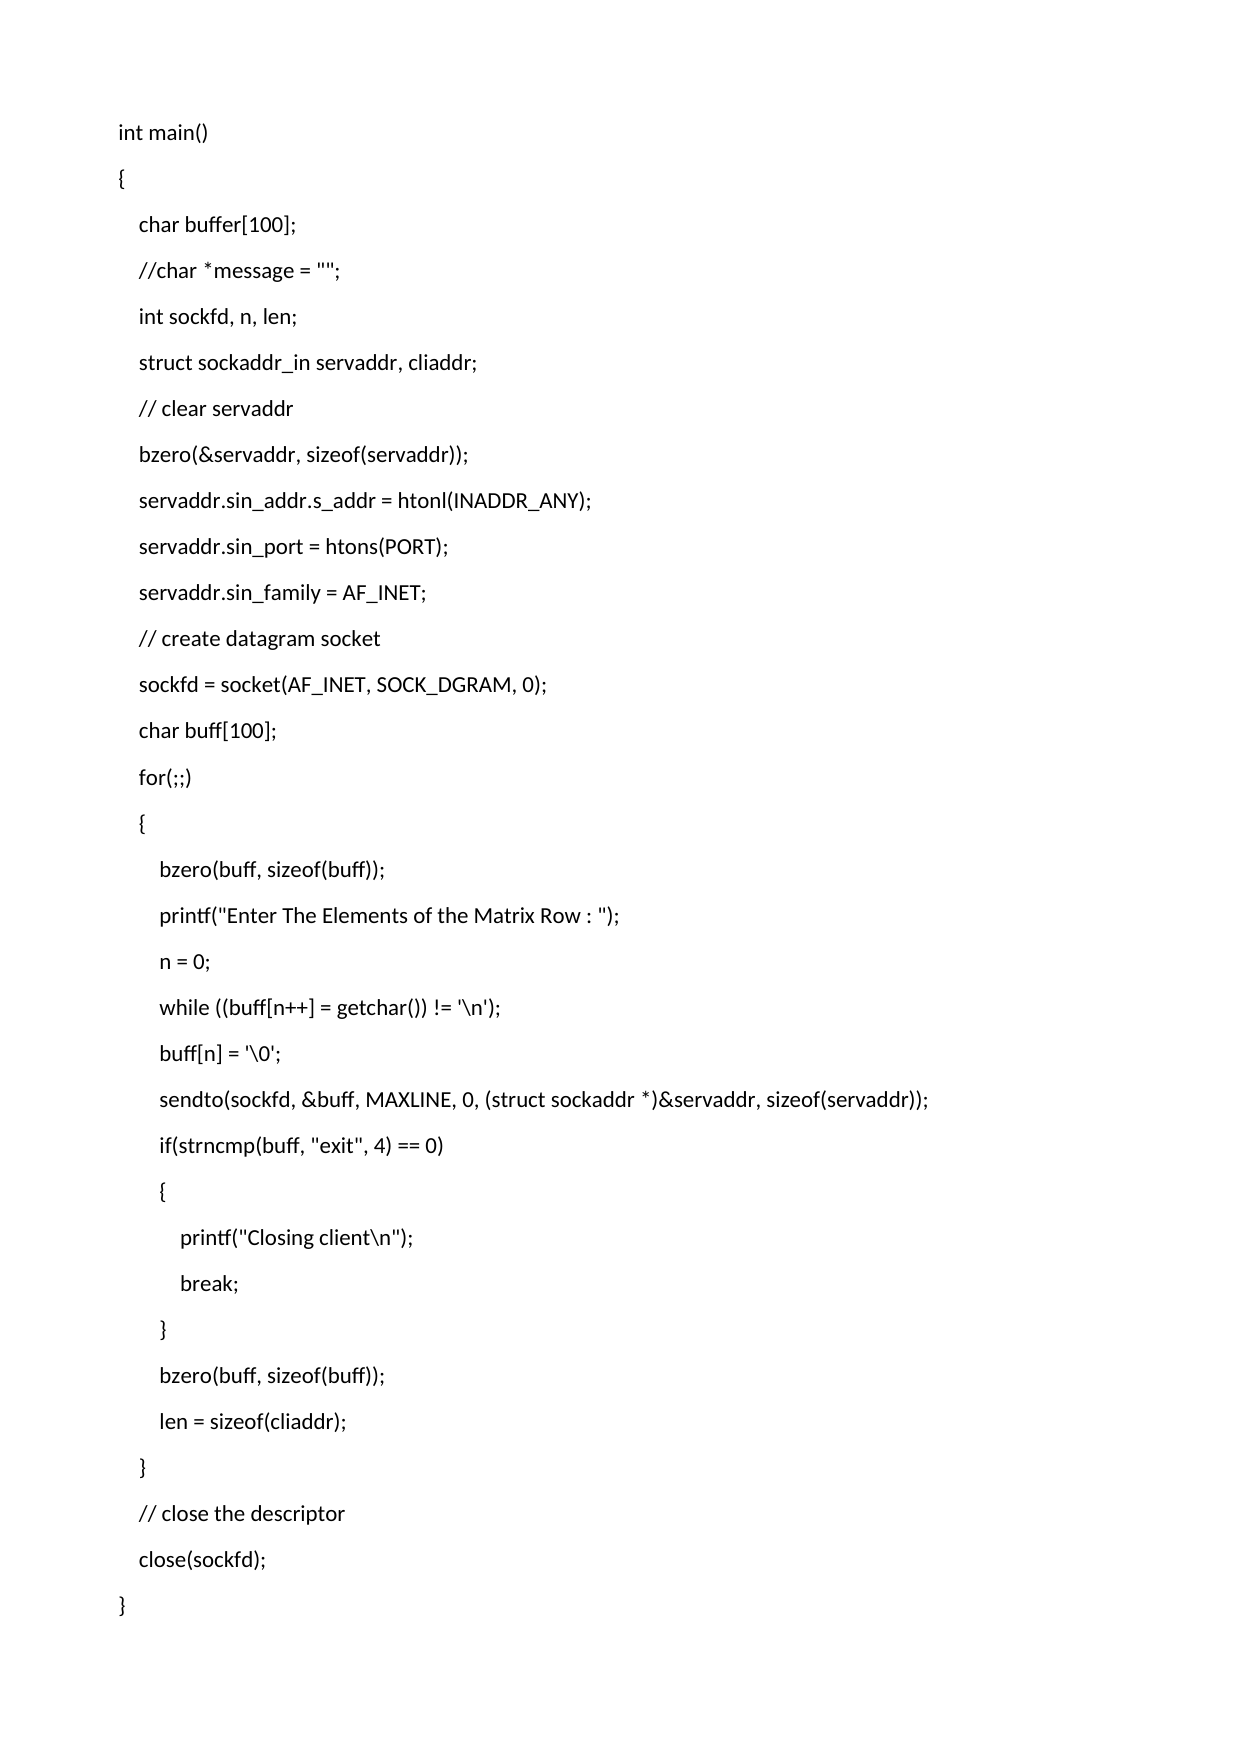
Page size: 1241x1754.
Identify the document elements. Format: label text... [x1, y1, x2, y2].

text break; [118, 1269, 1122, 1297]
text } [118, 1453, 1122, 1481]
text for(;;) [118, 763, 1122, 791]
text { [118, 809, 1122, 837]
text printf("Closing client\n"); [118, 1223, 1122, 1251]
text sendto(sockfd, &buff, MAXLINE, 0, (struct sockaddr *)&servaddr, sizeof(servaddr)); [118, 1085, 1122, 1113]
text len = sizeof(cliaddr); [118, 1407, 1122, 1435]
text char buffer[100]; [118, 210, 1122, 238]
text // clear servaddr [118, 394, 1122, 422]
text sockfd = socket(AF_INET, SOCK_DGRAM, 0); [118, 671, 1122, 699]
text } [118, 1591, 1122, 1619]
text { [118, 1177, 1122, 1205]
text } [118, 1315, 1122, 1343]
text // create datagram socket [118, 624, 1122, 653]
text bzero(buff, sizeof(buff)); [118, 855, 1122, 883]
text close(sockfd); [118, 1545, 1122, 1573]
text buff[n] = '\0'; [118, 1039, 1122, 1067]
text bzero(buff, sizeof(buff)); [118, 1361, 1122, 1389]
text if(strncmp(buff, "exit", 4) == 0) [118, 1131, 1122, 1159]
text servaddr.sin_port = htons(PORT); [118, 532, 1122, 561]
text int sockfd, n, len; [118, 302, 1122, 330]
text int main() [118, 118, 1122, 146]
text servaddr.sin_addr.s_addr = htonl(INADDR_ANY); [118, 486, 1122, 514]
text // close the descriptor [118, 1499, 1122, 1527]
text { [118, 164, 1122, 192]
text char buff[100]; [118, 717, 1122, 745]
text servaddr.sin_family = AF_INET; [118, 578, 1122, 607]
text //char *message = ""; [118, 256, 1122, 284]
text bzero(&servaddr, sizeof(servaddr)); [118, 440, 1122, 468]
text n = 0; [118, 947, 1122, 975]
text struct sockaddr_in servaddr, cliaddr; [118, 348, 1122, 376]
text printf("Enter The Elements of the Matrix Row : "); [118, 901, 1122, 929]
text while ((buff[n++] = getchar()) != '\n'); [118, 993, 1122, 1021]
